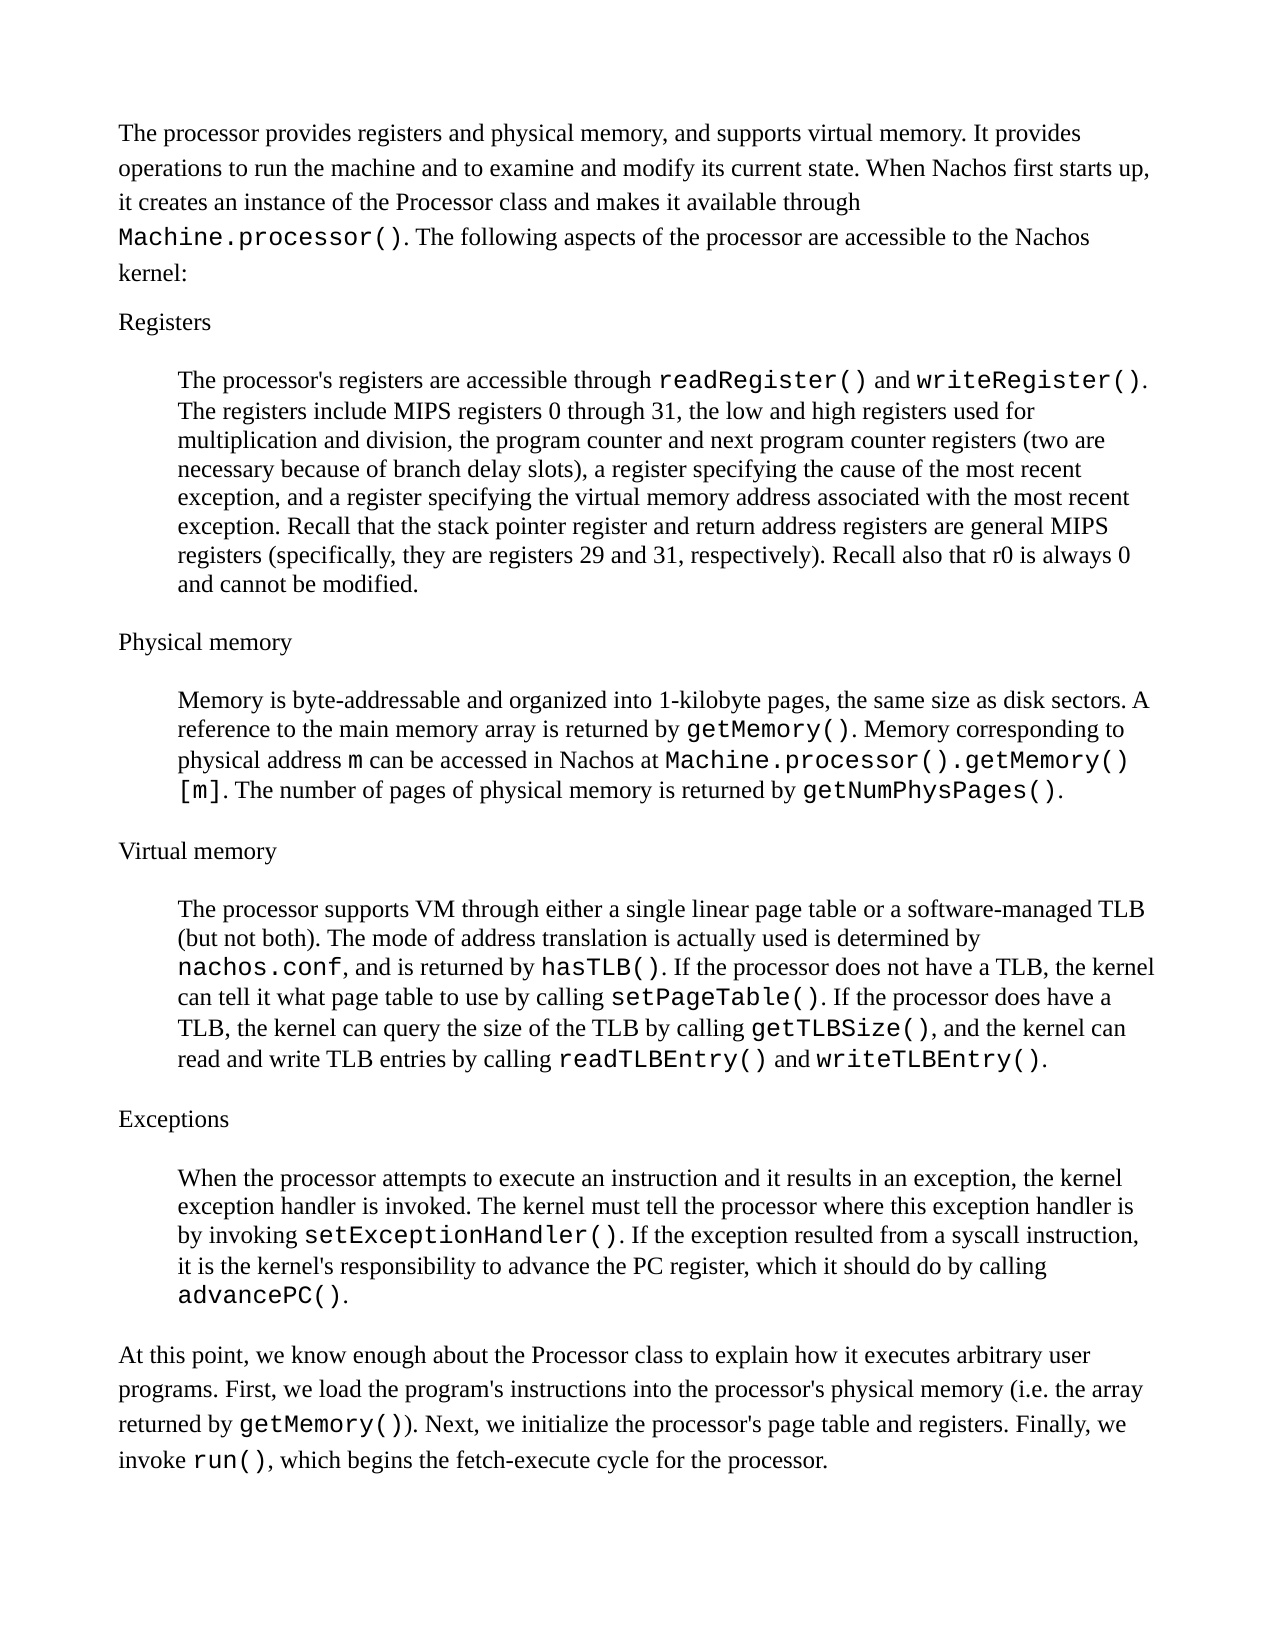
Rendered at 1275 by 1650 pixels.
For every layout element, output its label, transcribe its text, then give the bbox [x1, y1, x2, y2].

subtitle Physical memory [118, 627, 1157, 656]
list When the processor attempts to execute an instruction and it results in an exception, the kernel exception handler is invoked. The kernel must tell the processor where this exception handler is by invoking setExceptionHandler(). If the exception resulted from a syscall instruction, it is the kernel's responsibility to advance the PC register, which it should do by calling advancePC(). [177, 1163, 1157, 1311]
list The processor supports VM through either a single linear page table or a software-managed TLB (but not both). The mode of address translation is actually used is determined by nachos.conf, and is returned by hasTLB(). If the processor does not have a TLB, the kernel can tell it what page table to use by calling setPageTable(). If the processor does have a TLB, the kernel can query the size of the TLB by calling getTLBSize(), and the kernel can read and write TLB entries by calling readTLBEntry() and writeTLBEntry(). [177, 894, 1157, 1075]
subtitle Virtual memory [118, 836, 1157, 865]
list Memory is byte-addressable and organized into 1-kilobyte pages, the same size as disk sectors. A reference to the main memory array is returned by getMemory(). Memory corresponding to physical address m can be accessed in Nachos at Machine.processor().getMemory()[m]. The number of pages of physical memory is returned by getNumPhysPages(). [177, 685, 1157, 806]
subtitle Registers [118, 307, 1157, 336]
subtitle Exceptions [118, 1104, 1157, 1133]
list The processor's registers are accessible through readRegister() and writeRegister(). The registers include MIPS registers 0 through 31, the low and high registers used for multiplication and division, the program counter and next program counter registers (two are necessary because of branch delay slots), a register specifying the cause of the most recent exception, and a register specifying the virtual memory address associated with the most recent exception. Recall that the stack pointer register and return address registers are general MIPS registers (specifically, they are registers 29 and 31, respectively). Recall also that r0 is always 0 and cannot be modified. [177, 365, 1157, 597]
text At this point, we know enough about the Processor class to explain how it executes arbitrary user programs. First, we load the program's instructions into the processor's physical memory (i.e. the array returned by getMemory()). Next, we initialize the processor's page table and registers. Finally, we invoke run(), which begins the fetch-execute cycle for the processor. [118, 1340, 1157, 1476]
text The processor provides registers and physical memory, and supports virtual memory. It provides operations to run the machine and to examine and modify its current state. When Nachos first starts up, it creates an instance of the Processor class and makes it available through Machine.processor(). The following aspects of the processor are accessible to the Nachos kernel: [118, 118, 1157, 287]
